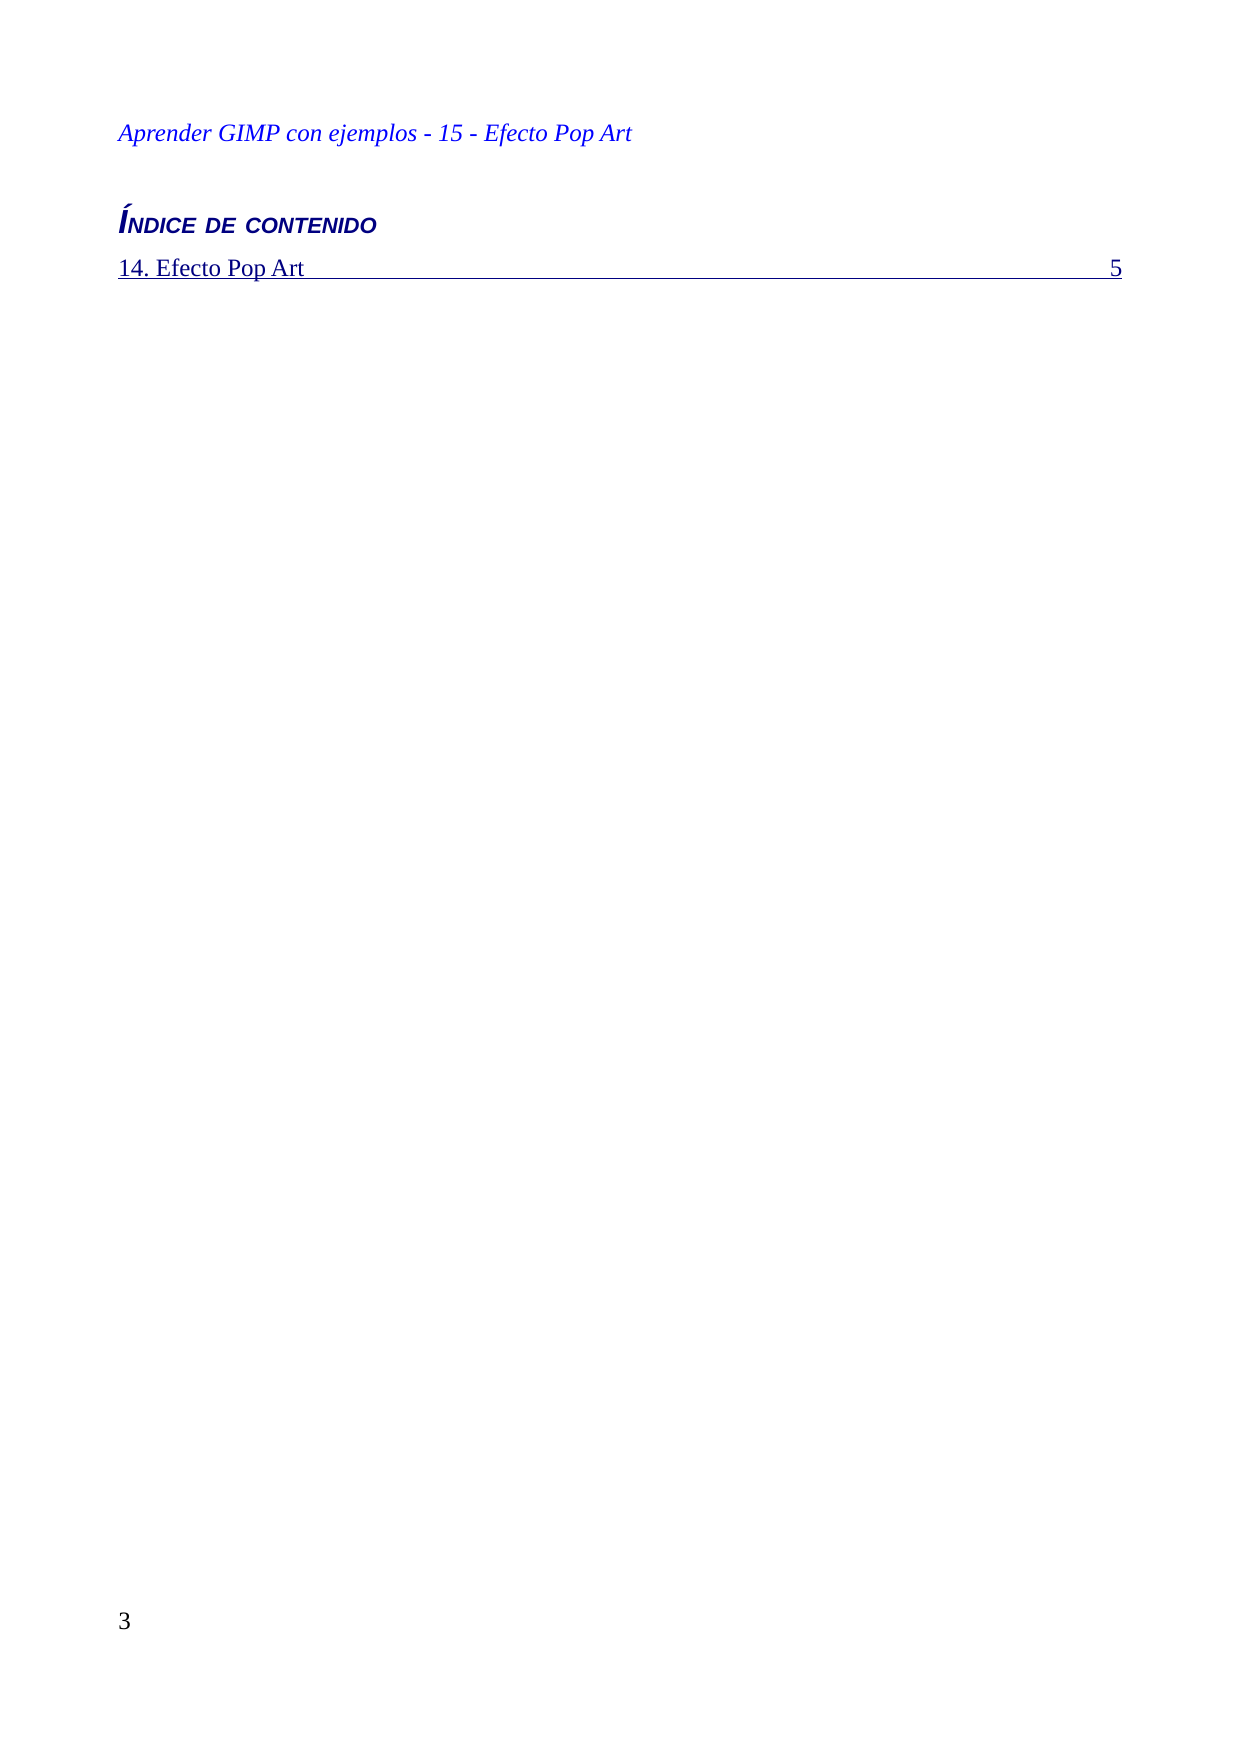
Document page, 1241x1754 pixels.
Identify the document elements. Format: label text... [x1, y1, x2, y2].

text 14. Efecto Pop Art 5 [118, 253, 1122, 278]
subtitle Índice de contenido [118, 202, 1122, 241]
